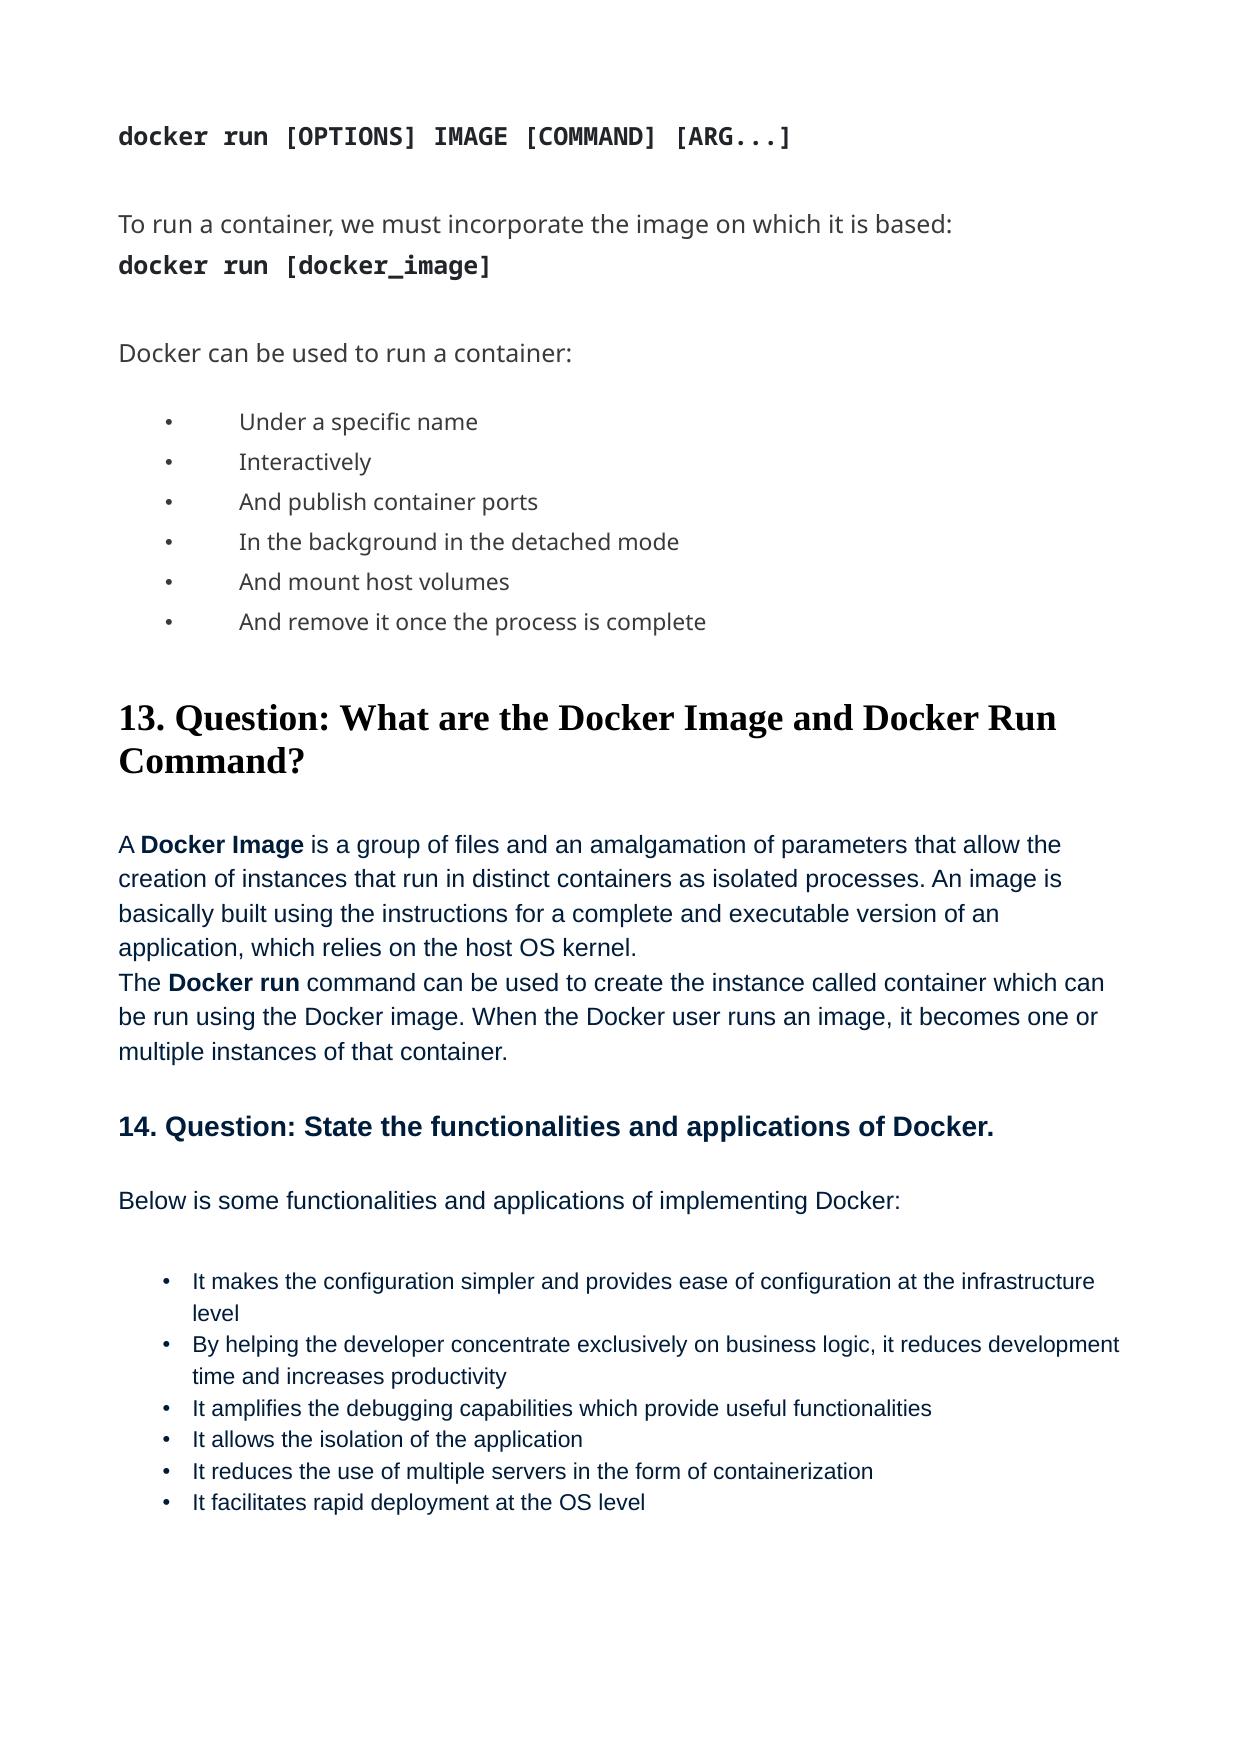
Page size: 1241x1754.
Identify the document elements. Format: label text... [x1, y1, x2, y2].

text The Docker run command can be used to create the instance called container which can be run using the Docker image. When the Docker user runs an image, it becomes one or multiple instances of that container. [118, 968, 1122, 1066]
list And publish container ports [165, 486, 1122, 517]
list In the background in the detached mode [165, 526, 1122, 557]
list Interactively [165, 446, 1122, 477]
list It facilitates rapid deployment at the OS level [162, 1489, 1122, 1516]
list It allows the isolation of the application [162, 1426, 1122, 1452]
text Below is some functionalities and applications of implementing Docker: [118, 1186, 1122, 1214]
text Docker can be used to run a container: [118, 336, 1122, 370]
text To run a container, we must incorporate the image on which it is based: [118, 207, 1122, 241]
list And mount host volumes [165, 566, 1122, 597]
list And remove it once the process is complete [165, 606, 1122, 637]
text docker run [docker_image] [118, 247, 1122, 281]
list By helping the developer concentrate exclusively on business logic, it reduces development time and increases productivity [162, 1331, 1122, 1389]
list It reduces the use of multiple servers in the form of containerization [162, 1458, 1122, 1484]
subtitle 13. Question: What are the Docker Image and Docker Run Command? [118, 696, 1122, 782]
subtitle 14. Question: State the functionalities and applications of Docker. [118, 1110, 1122, 1142]
list It makes the configuration simpler and provides ease of configuration at the infrastructure level [162, 1268, 1122, 1326]
text docker run [OPTIONS] IMAGE [COMMAND] [ARG...] [118, 118, 1122, 152]
list It amplifies the debugging capabilities which provide useful functionalities [162, 1394, 1122, 1421]
list Under a specific name [165, 406, 1122, 437]
text A Docker Image is a group of files and an amalgamation of parameters that allow the creation of instances that run in distinct containers as isolated processes. An image is basically built using the instructions for a complete and executable version of an application, which relies on the host OS kernel. [118, 830, 1122, 962]
